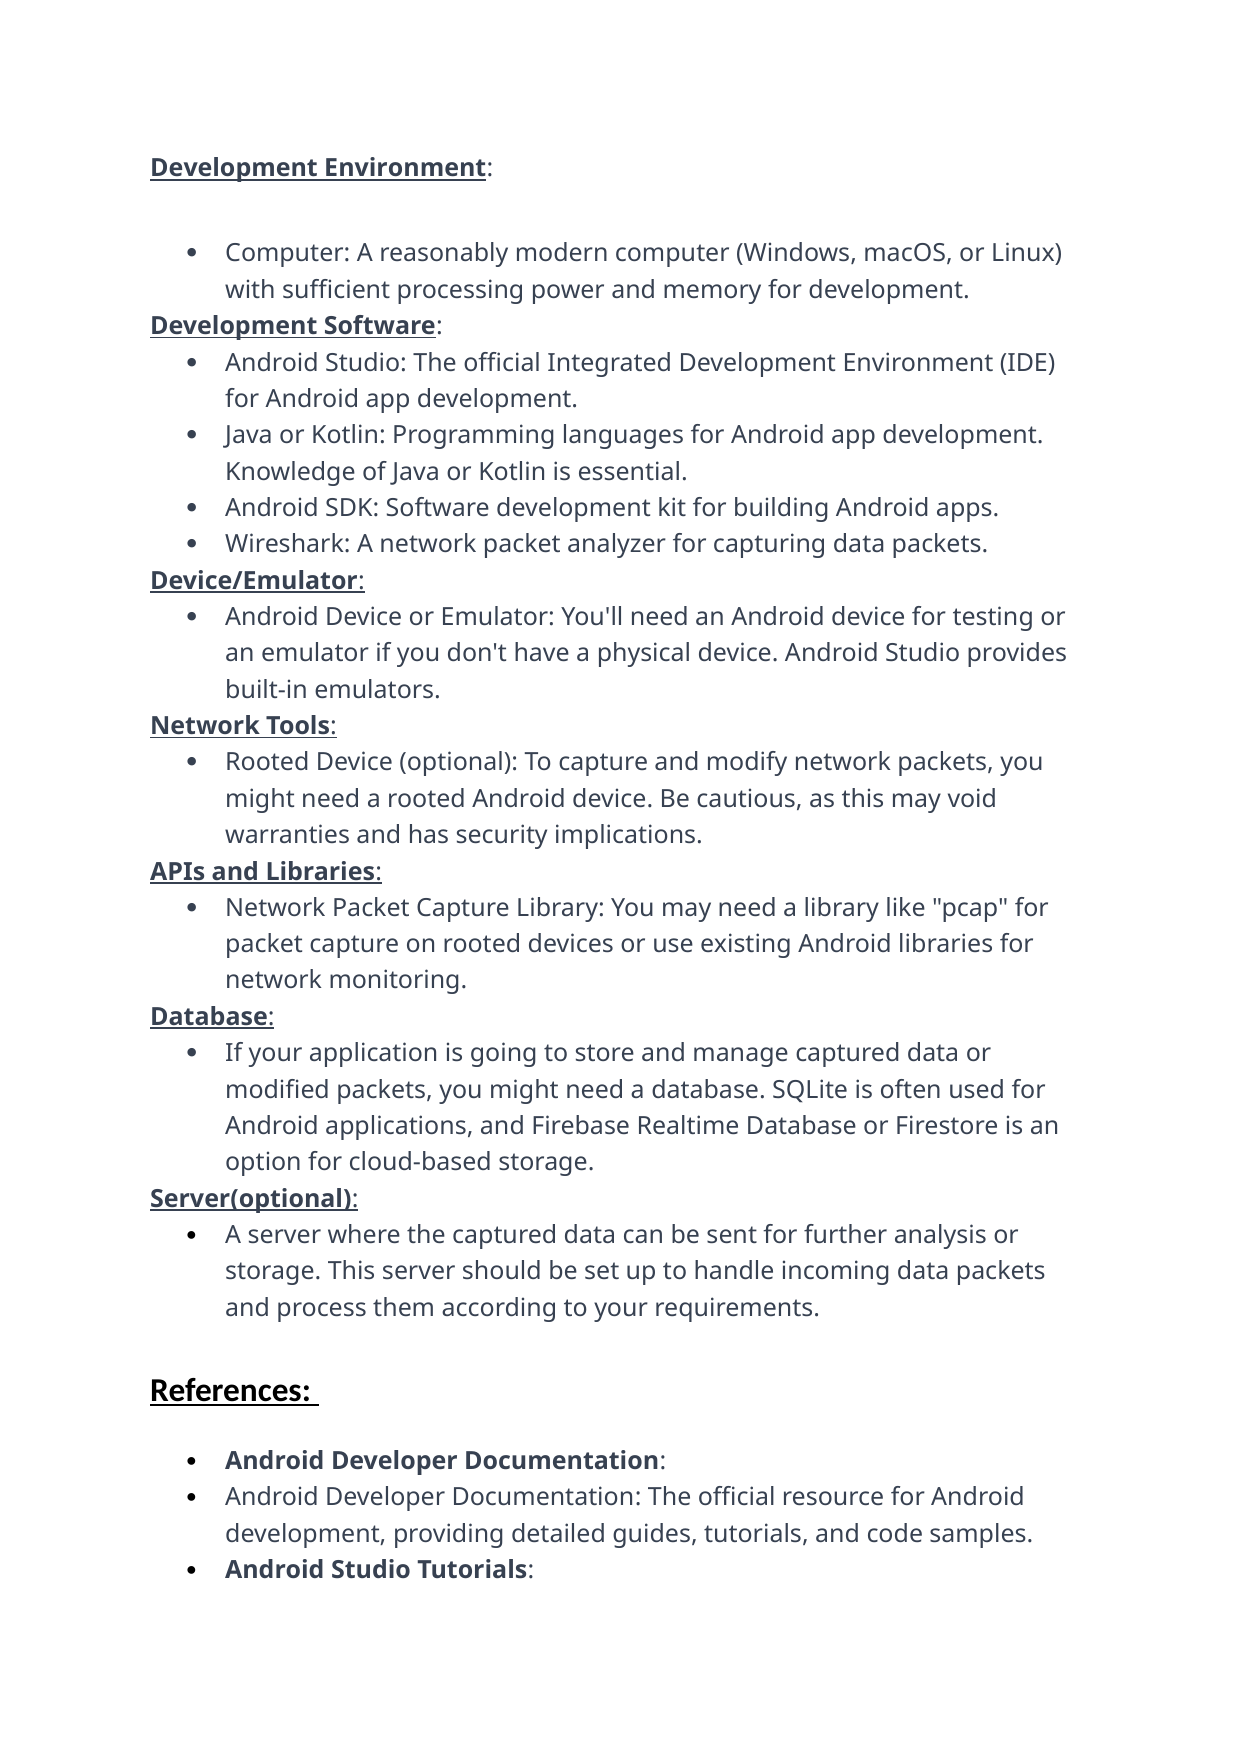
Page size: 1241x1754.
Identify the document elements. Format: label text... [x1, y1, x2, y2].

list Android Device or Emulator: You'll need an Android device for testing or an emulator if you don't have a physical device. Android Studio provides built-in emulators. [187, 599, 1090, 705]
list Wireshark: A network packet analyzer for capturing data packets. [187, 526, 1090, 560]
list Android Studio: The official Integrated Development Environment (IDE) for Android app development. [187, 344, 1090, 414]
list Android SDK: Software development kit for building Android apps. [187, 489, 1090, 524]
list Java or Kotlin: Programming languages for Android app development. Knowledge of Java or Kotlin is essential. [187, 417, 1090, 487]
list Network Packet Capture Library: You may need a library like "pcap" for packet capture on rooted devices or use existing Android libraries for network monitoring. [187, 889, 1090, 996]
list Android Studio Tutorials: [187, 1552, 1090, 1586]
text Development Software: [150, 308, 1090, 342]
text Development Environment: [150, 150, 1090, 184]
list Android Developer Documentation: The official resource for Android development, providing detailed guides, tutorials, and code samples. [187, 1479, 1090, 1549]
text Server(optional): [150, 1180, 1090, 1214]
text APIs and Libraries: [150, 853, 1090, 887]
list A server where the captured data can be sent for further analysis or storage. This server should be set up to handle incoming data packets and process them according to your requirements. [187, 1217, 1090, 1323]
list Rooted Device (optional): To capture and modify network packets, you might need a rooted Android device. Be cautious, as this may void warranties and has security implications. [187, 744, 1090, 851]
text References: [150, 1369, 1090, 1410]
text Network Tools: [150, 708, 1090, 742]
text Device/Emulator: [150, 562, 1090, 596]
list Computer: A reasonably modern computer (Windows, macOS, or Linux) with sufficient processing power and memory for development. [187, 235, 1090, 306]
text Database: [150, 998, 1090, 1033]
list Android Developer Documentation: [187, 1443, 1090, 1477]
list If your application is going to store and manage captured data or modified packets, you might need a database. SQLite is often used for Android applications, and Firebase Realtime Database or Firestore is an option for cloud-based storage. [187, 1035, 1090, 1178]
